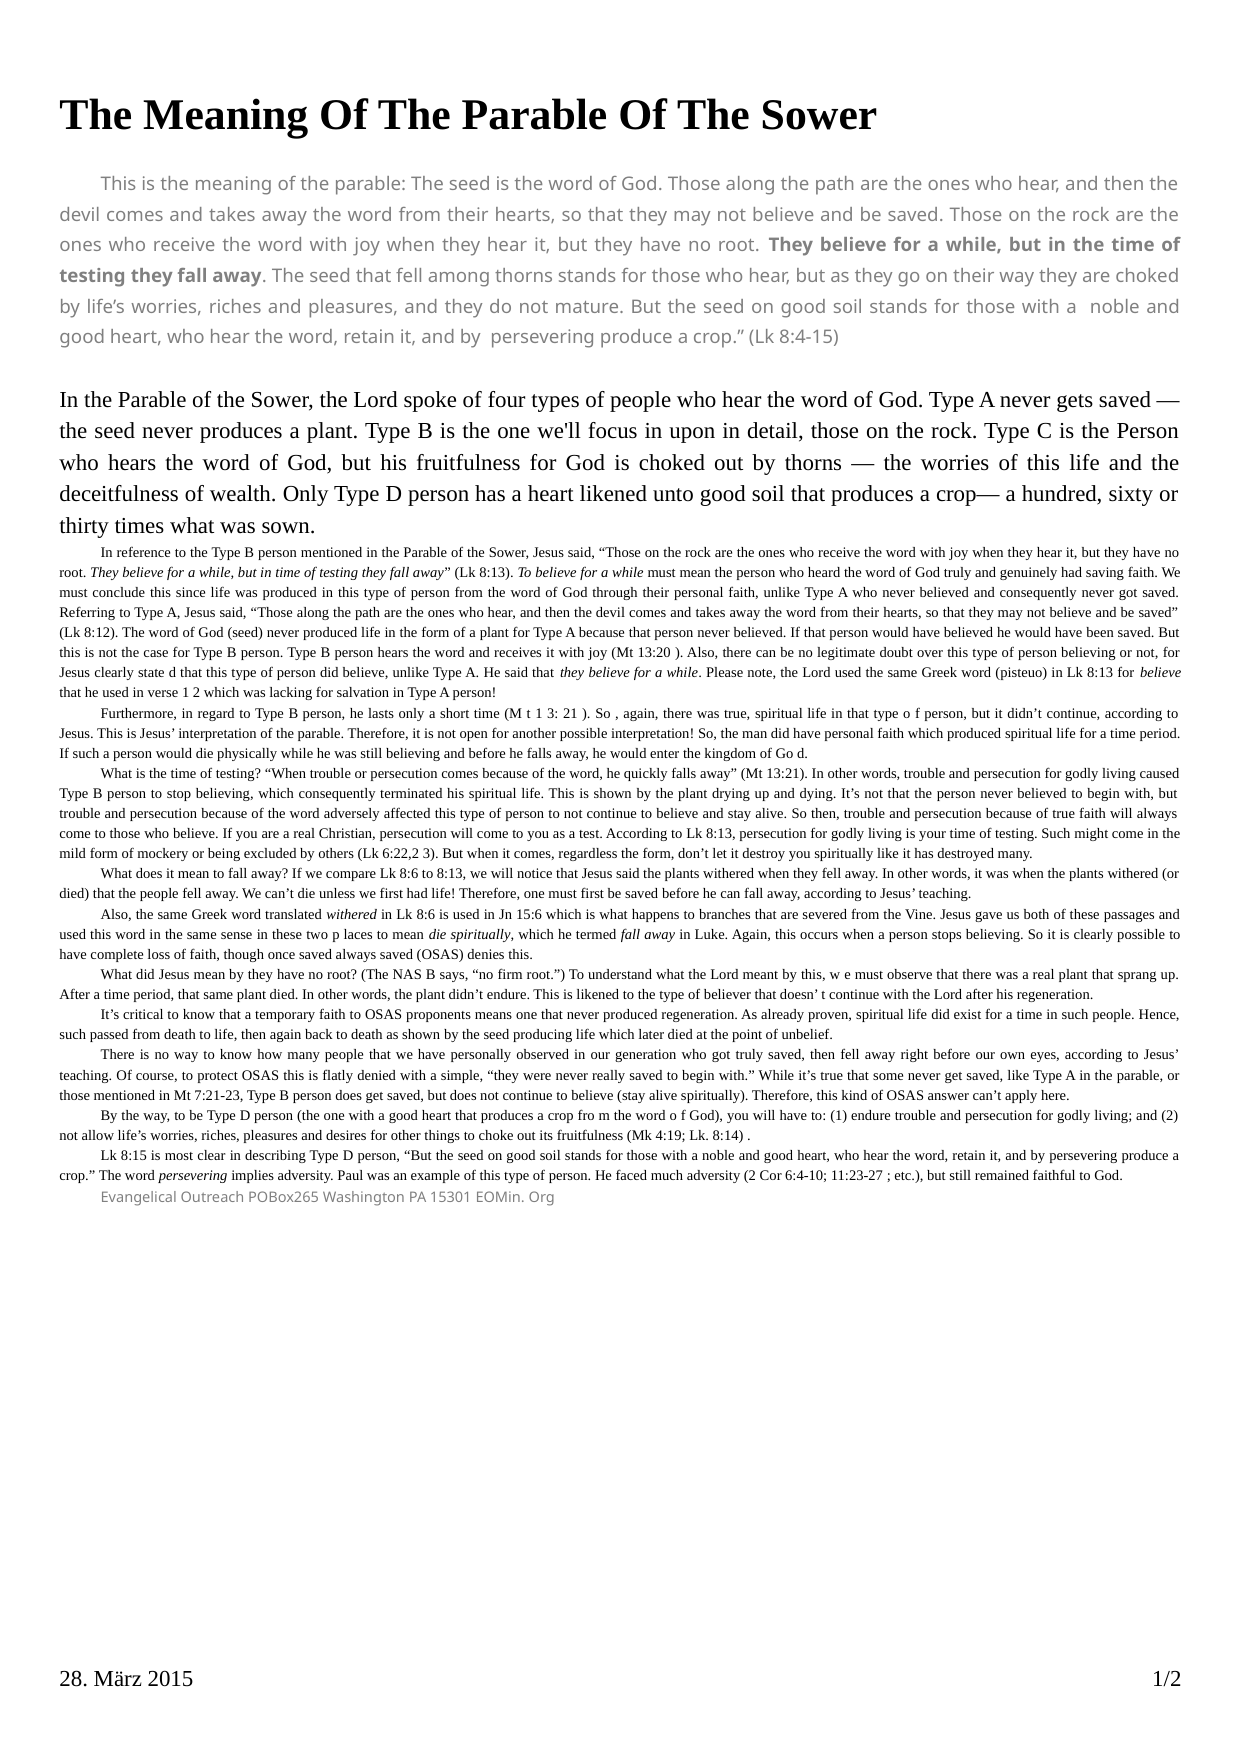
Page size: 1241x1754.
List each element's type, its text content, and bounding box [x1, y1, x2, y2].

text In the Parable of the Sower, the Lord spoke of four types of people who hear the word of God. Type A never gets saved — the seed never produces a plant. Type B is the one we'll focus in upon in detail, those on the rock. Type C is the Person who hears the word of God, but his fruitfulness for God is choked out by thorns — the worries of this life and the deceitfulness of wealth. Only Type D person has a heart likened unto good soil that produces a crop— a hundred, sixty or thirty times what was sown. [59, 386, 1181, 538]
text There is no way to know how many people that we have personally observed in our generation who got truly saved, then fell away right before our own eyes, according to Jesus’ teaching. Of course, to protect OSAS this is flatly denied with a simple, “they were never really saved to begin with.” While it’s true that some never get saved, like Type A in the parable, or those mentioned in Mt 7:21-23, Type B person does get saved, but does not continue to believe (stay alive spiritually). Therefore, this kind of OSAS answer can’t apply here. [59, 1046, 1181, 1103]
text What does it mean to fall away? If we compare Lk 8:6 to 8:13, we will notice that Jesus said the plants withered when they fell away. In other words, it was when the plants withered (or died) that the people fell away. We can’t die unless we first had life! Therefore, one must first be saved before he can fall away, according to Jesus’ teaching. [59, 865, 1181, 902]
text In reference to the Type B person mentioned in the Parable of the Sower, Jesus said, “Those on the rock are the ones who receive the word with joy when they hear it, but they have no root. They believe for a while, but in time of testing they fall away” (Lk 8:13). To believe for a while must mean the person who heard the word of God truly and genuinely had saving faith. We must conclude this since life was produced in this type of person from the word of God through their personal faith, unlike Type A who never believed and consequently never got saved. Referring to Type A, Jesus said, “Those along the path are the ones who hear, and then the devil comes and takes away the word from their hearts, so that they may not believe and be saved” (Lk 8:12). The word of God (seed) never produced life in the form of a plant for Type A because that person never believed. If that person would have believed he would have been saved. But this is not the case for Type B person. Type B person hears the word and receives it with joy (Mt 13:20 ). Also, there can be no legitimate doubt over this type of person believing or not, for Jesus clearly state d that this type of person did believe, unlike Type A. He said that they believe for a while. Please note, the Lord used the same Greek word (pisteuo) in Lk 8:13 for believe that he used in verse 1 2 which was lacking for salvation in Type A person! [59, 543, 1181, 701]
text Furthermore, in regard to Type B person, he lasts only a short time (M t 1 3: 21 ). So , again, there was true, spiritual life in that type o f person, but it didn’t continue, according to Jesus. This is Jesus’ interpretation of the parable. Therefore, it is not open for another possible interpretation! So, the man did have personal faith which produced spiritual life for a time period. If such a person would die physically while he was still believing and before he falls away, he would enter the kingdom of Go d. [59, 704, 1181, 761]
text What is the time of testing? “When trouble or persecution comes because of the word, he quickly falls away” (Mt 13:21). In other words, trouble and persecution for godly living caused Type B person to stop believing, which consequently terminated his spiritual life. This is shown by the plant drying up and dying. It’s not that the person never believed to begin with, but trouble and persecution because of the word adversely affected this type of person to not continue to believe and stay alive. So then, trouble and persecution because of true faith will always come to those who believe. If you are a real Christian, persecution will come to you as a test. According to Lk 8:13, persecution for godly living is your time of testing. Such might come in the mild form of mockery or being excluded by others (Lk 6:22,2 3). But when it comes, regardless the form, don’t let it destroy you spiritually like it has destroyed many. [59, 765, 1181, 862]
text Evangelical Outreach POBox265 Washington PA 15301 EOMin. Org [59, 1187, 1181, 1207]
text By the way, to be Type D person (the one with a good heart that produces a crop fro m the word o f God), you will have to: (1) endure trouble and persecution for godly living; and (2) not allow life’s worries, riches, pleasures and desires for other things to choke out its fruitfulness (Mk 4:19; Lk. 8:14) . [59, 1106, 1181, 1143]
text It’s critical to know that a temporary faith to OSAS proponents means one that never produced regeneration. As already proven, spiritual life did exist for a time in such people. Hence, such passed from death to life, then again back to death as shown by the seed producing life which later died at the point of unbelief. [59, 1006, 1181, 1043]
text Also, the same Greek word translated withered in Lk 8:6 is used in Jn 15:6 which is what happens to branches that are severed from the Vine. Jesus gave us both of these passages and used this word in the same sense in these two p laces to mean die spiritually, which he termed fall away in Luke. Again, this occurs when a person stops believing. So it is clearly possible to have complete loss of faith, though once saved always saved (OSAS) denies this. [59, 905, 1181, 962]
text The Meaning Of The Parable Of The Sower [59, 88, 1181, 139]
text What did Jesus mean by they have no root? (The NAS B says, “no firm root.”) To understand what the Lord meant by this, w e must observe that there was a real plant that sprang up. After a time period, that same plant died. In other words, the plant didn’t endure. This is likened to the type of believer that doesn’ t continue with the Lord after his regeneration. [59, 966, 1181, 1003]
text Lk 8:15 is most clear in describing Type D person, “But the seed on good soil stands for those with a noble and good heart, who hear the word, retain it, and by persevering produce a crop.” The word persevering implies adversity. Paul was an example of this type of person. He faced much adversity (2 Cor 6:4-10; 11:23-27 ; etc.), but still remained faithful to God. [59, 1147, 1181, 1183]
text This is the meaning of the parable: The seed is the word of God. Those along the path are the ones who hear, and then the devil comes and takes away the word from their hearts, so that they may not believe and be saved. Those on the rock are the ones who receive the word with joy when they hear it, but they have no root. They believe for a while, but in the time of testing they fall away. The seed that fell among thorns stands for those who hear, but as they go on their way they are choked by life’s worries, riches and pleasures, and they do not mature. But the seed on good soil stands for those with a noble and good heart, who hear the word, retain it, and by persevering produce a crop.” (Lk 8:4-15) [59, 170, 1181, 349]
